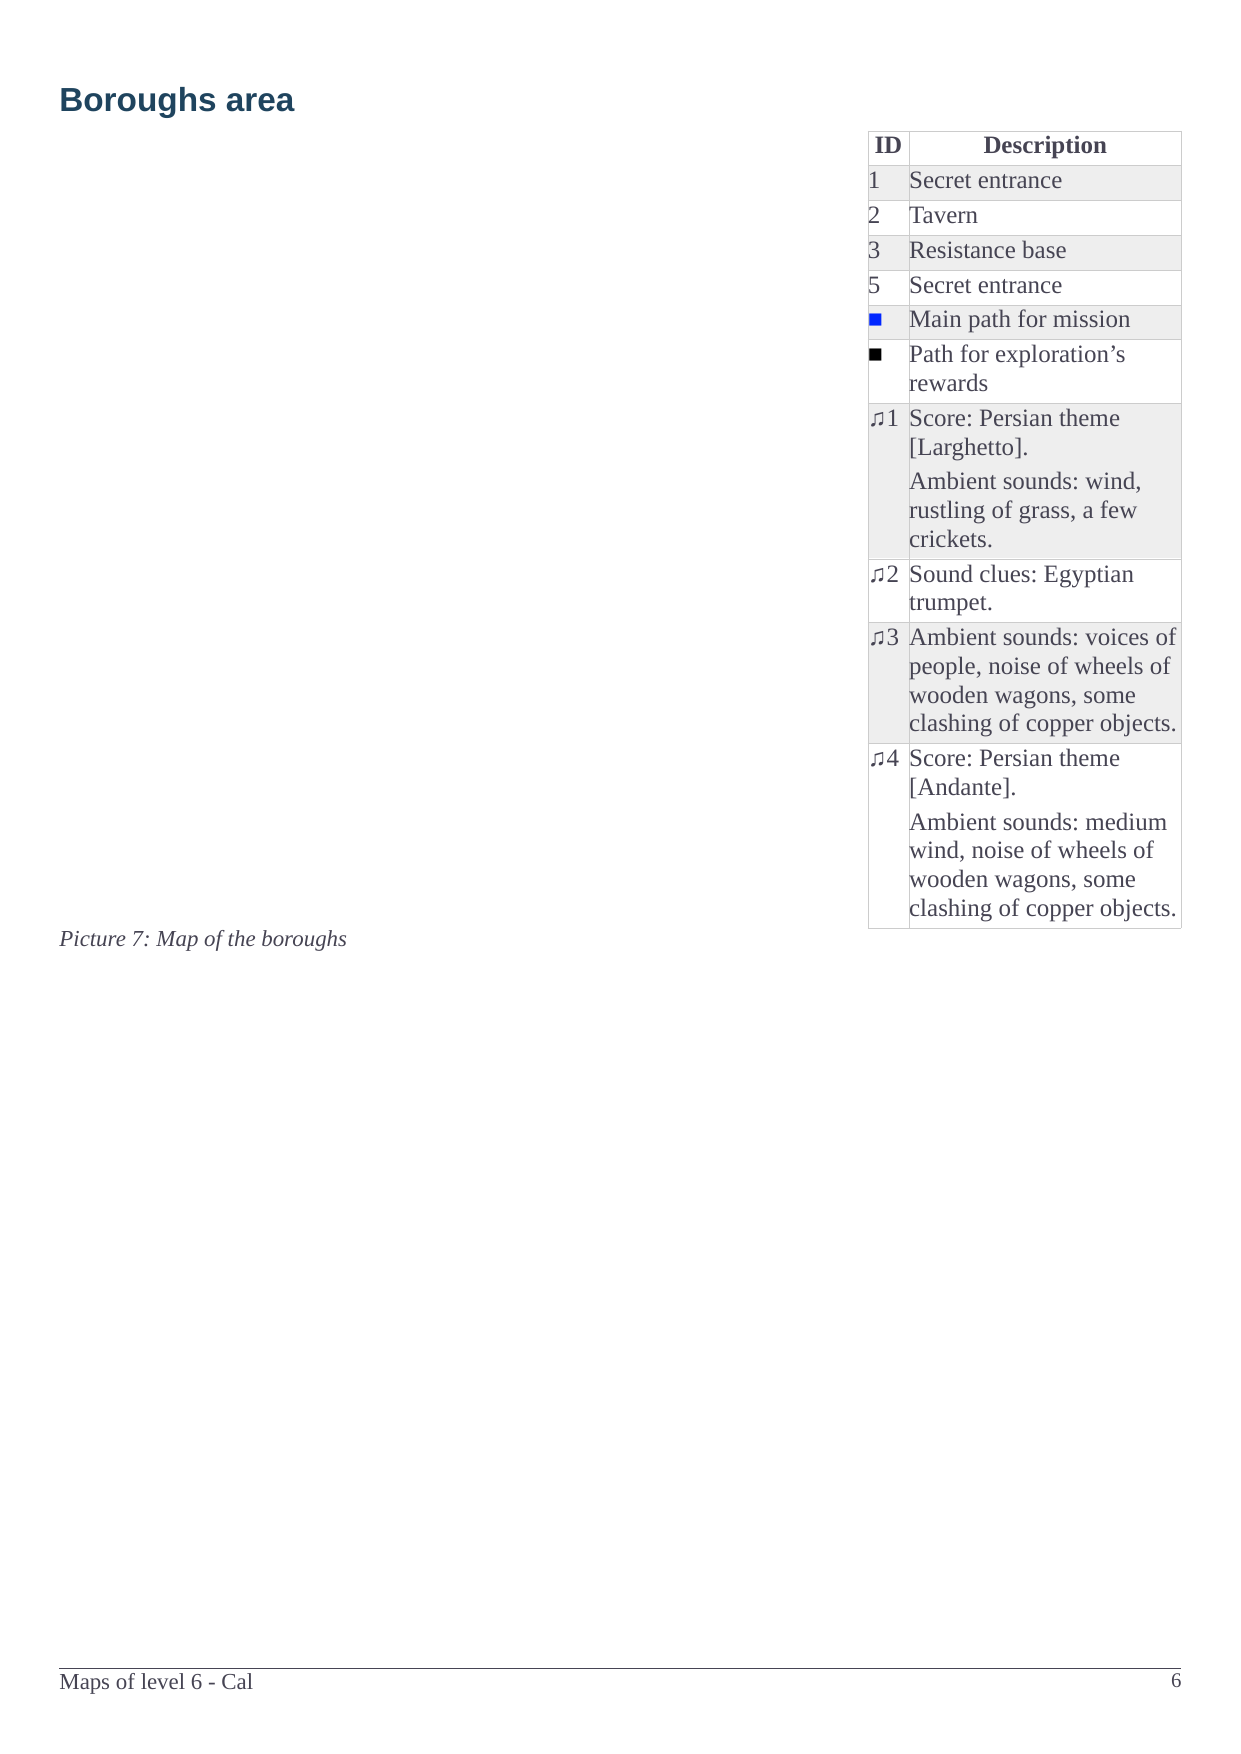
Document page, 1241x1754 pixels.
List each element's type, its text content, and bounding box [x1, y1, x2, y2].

table_header Description [910, 132, 1181, 165]
table_cell Sound clues: Egyptian trumpet. [910, 560, 1181, 622]
table_cell ♫2 [869, 560, 909, 622]
table_cell 2 [869, 201, 909, 235]
table_header ID [869, 132, 909, 165]
table_cell Path for exploration’s rewards [910, 340, 1181, 403]
table_cell 5 [869, 271, 909, 304]
table_cell 1 [869, 166, 909, 200]
table_cell ■ [869, 340, 909, 403]
subtitle Boroughs area [59, 80, 1181, 118]
table_header [64, 932, 70, 939]
table_cell ♫1 [869, 404, 909, 558]
table_cell 3 [869, 236, 909, 270]
table_cell Score: Persian theme [Larghetto]. Ambient sounds: wind, rustling of grass, a few crickets. [910, 404, 1181, 558]
table_header [59, 131, 850, 957]
table_cell Main path for mission [910, 306, 1181, 339]
table_cell Secret entrance [910, 271, 1181, 304]
table_cell Tavern [910, 201, 1181, 235]
table_cell Secret entrance [910, 166, 1181, 200]
table_cell ♫3 [869, 623, 909, 743]
table_cell ■ [869, 306, 909, 339]
table_cell Resistance base [910, 236, 1181, 270]
table_cell ♫4 [869, 744, 909, 928]
table_header [850, 131, 1181, 957]
table_cell Score: Persian theme [Andante]. Ambient sounds: medium wind, noise of wheels of wooden wagons, some clashing of copper objects. [910, 744, 1181, 928]
table_cell Ambient sounds: voices of people, noise of wheels of wooden wagons, some clashing of copper objects. [910, 623, 1181, 743]
